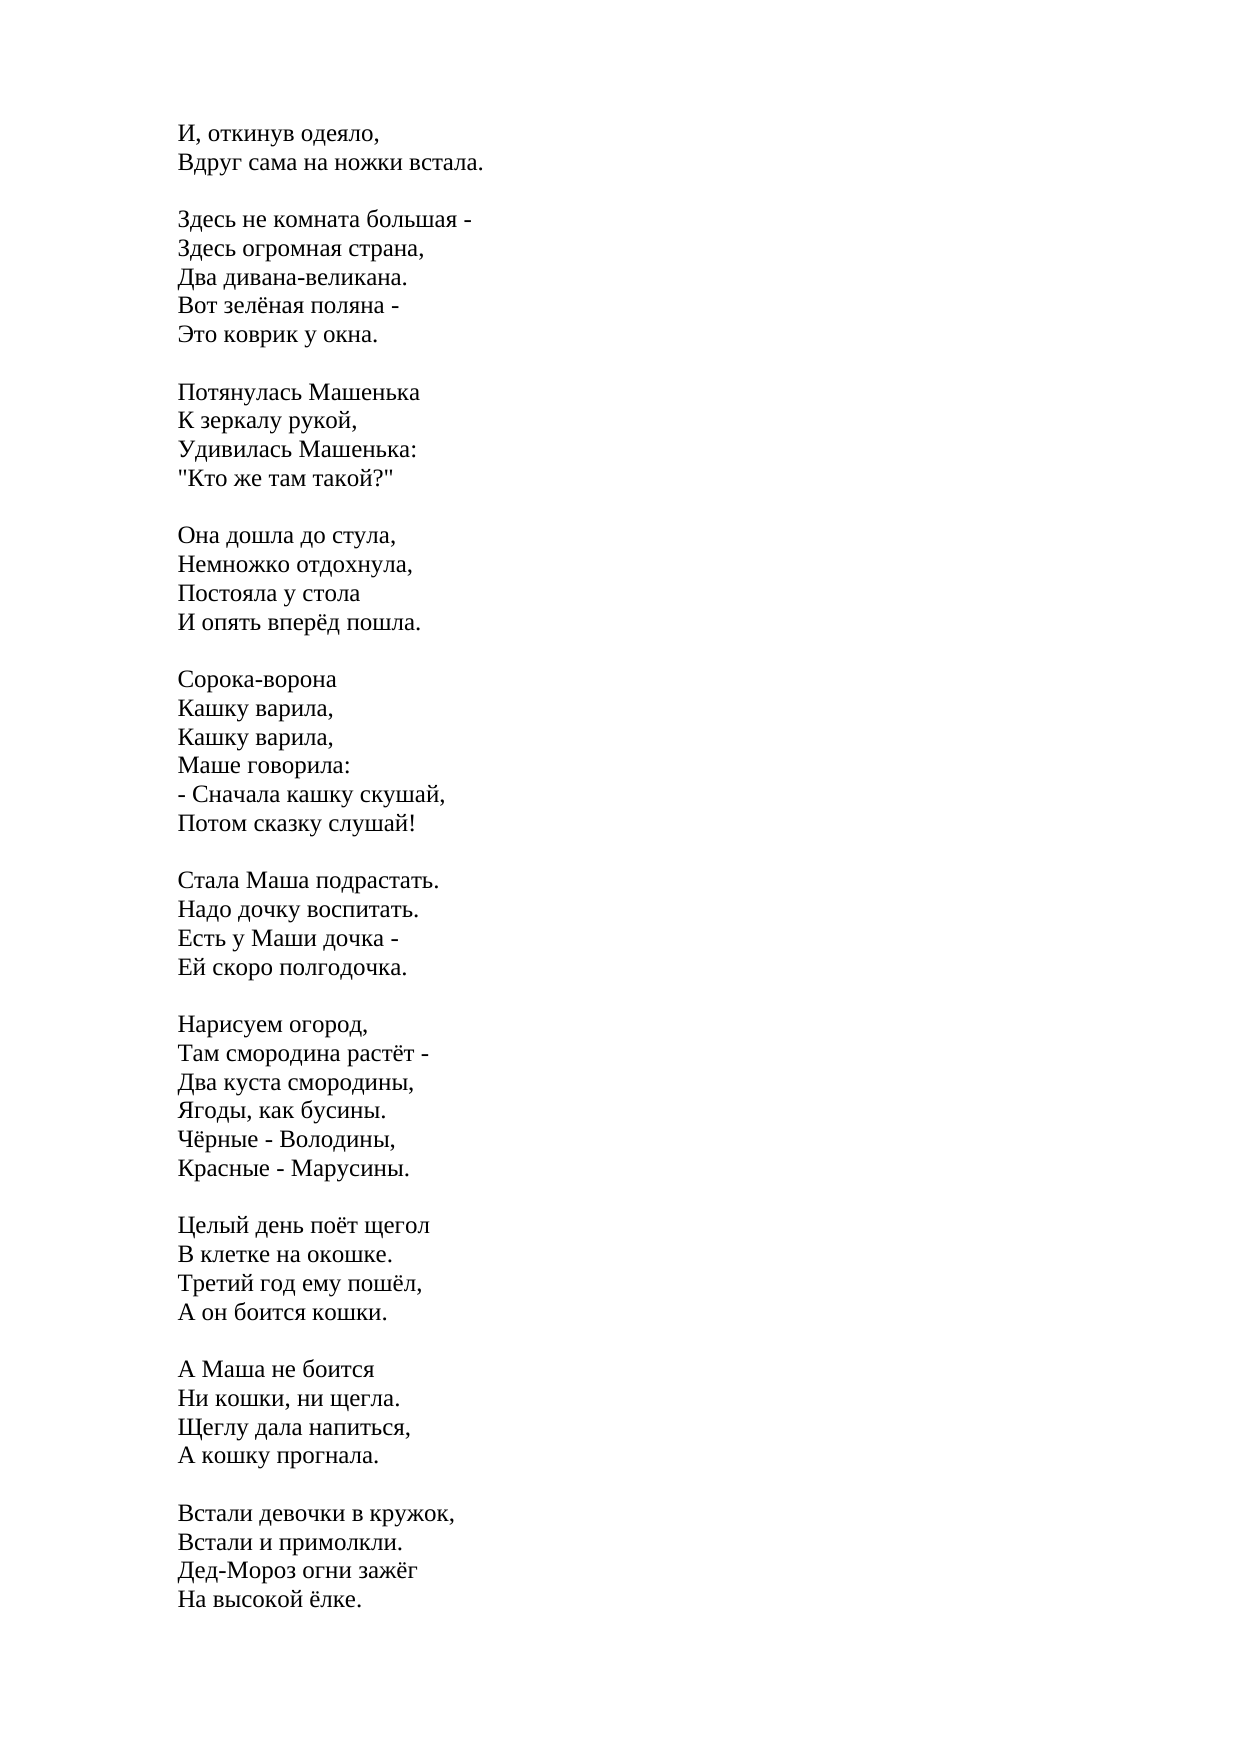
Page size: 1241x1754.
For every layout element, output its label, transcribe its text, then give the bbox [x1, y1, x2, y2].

text И, откинув одеяло, Вдруг сама на ножки встала. Здесь не комната большая - Здесь огромная страна, Два дивана-великана. Вот зелёная поляна - Это коврик у окна. Потянулась Машенька К зеркалу рукой, Удивилась Машенька: "Кто же там такой?" Она дошла до стула, Немножко отдохнула, Постояла у стола И опять вперёд пошла. Сорока-ворона Кашку варила, Кашку варила, Маше говорила: - Сначала кашку скушай, Потом сказку слушай! Стала Маша подрастать. Надо дочку воспитать. Есть у Маши дочка - Ей скоро полгодочка. Нарисуем огород, Там смородина растёт - Два куста смородины, Ягоды, как бусины. Чёрные - Володины, Красные - Марусины. Целый день поёт щегол В клетке на окошке. Третий год ему пошёл, А он боится кошки. А Маша не боится Ни кошки, ни щегла. Щеглу дала напиться, А кошку прогнала. Встали девочки в кружок, Встали и примолкли. Дед-Мороз огни зажёг На высокой ёлке. [177, 118, 1152, 1613]
